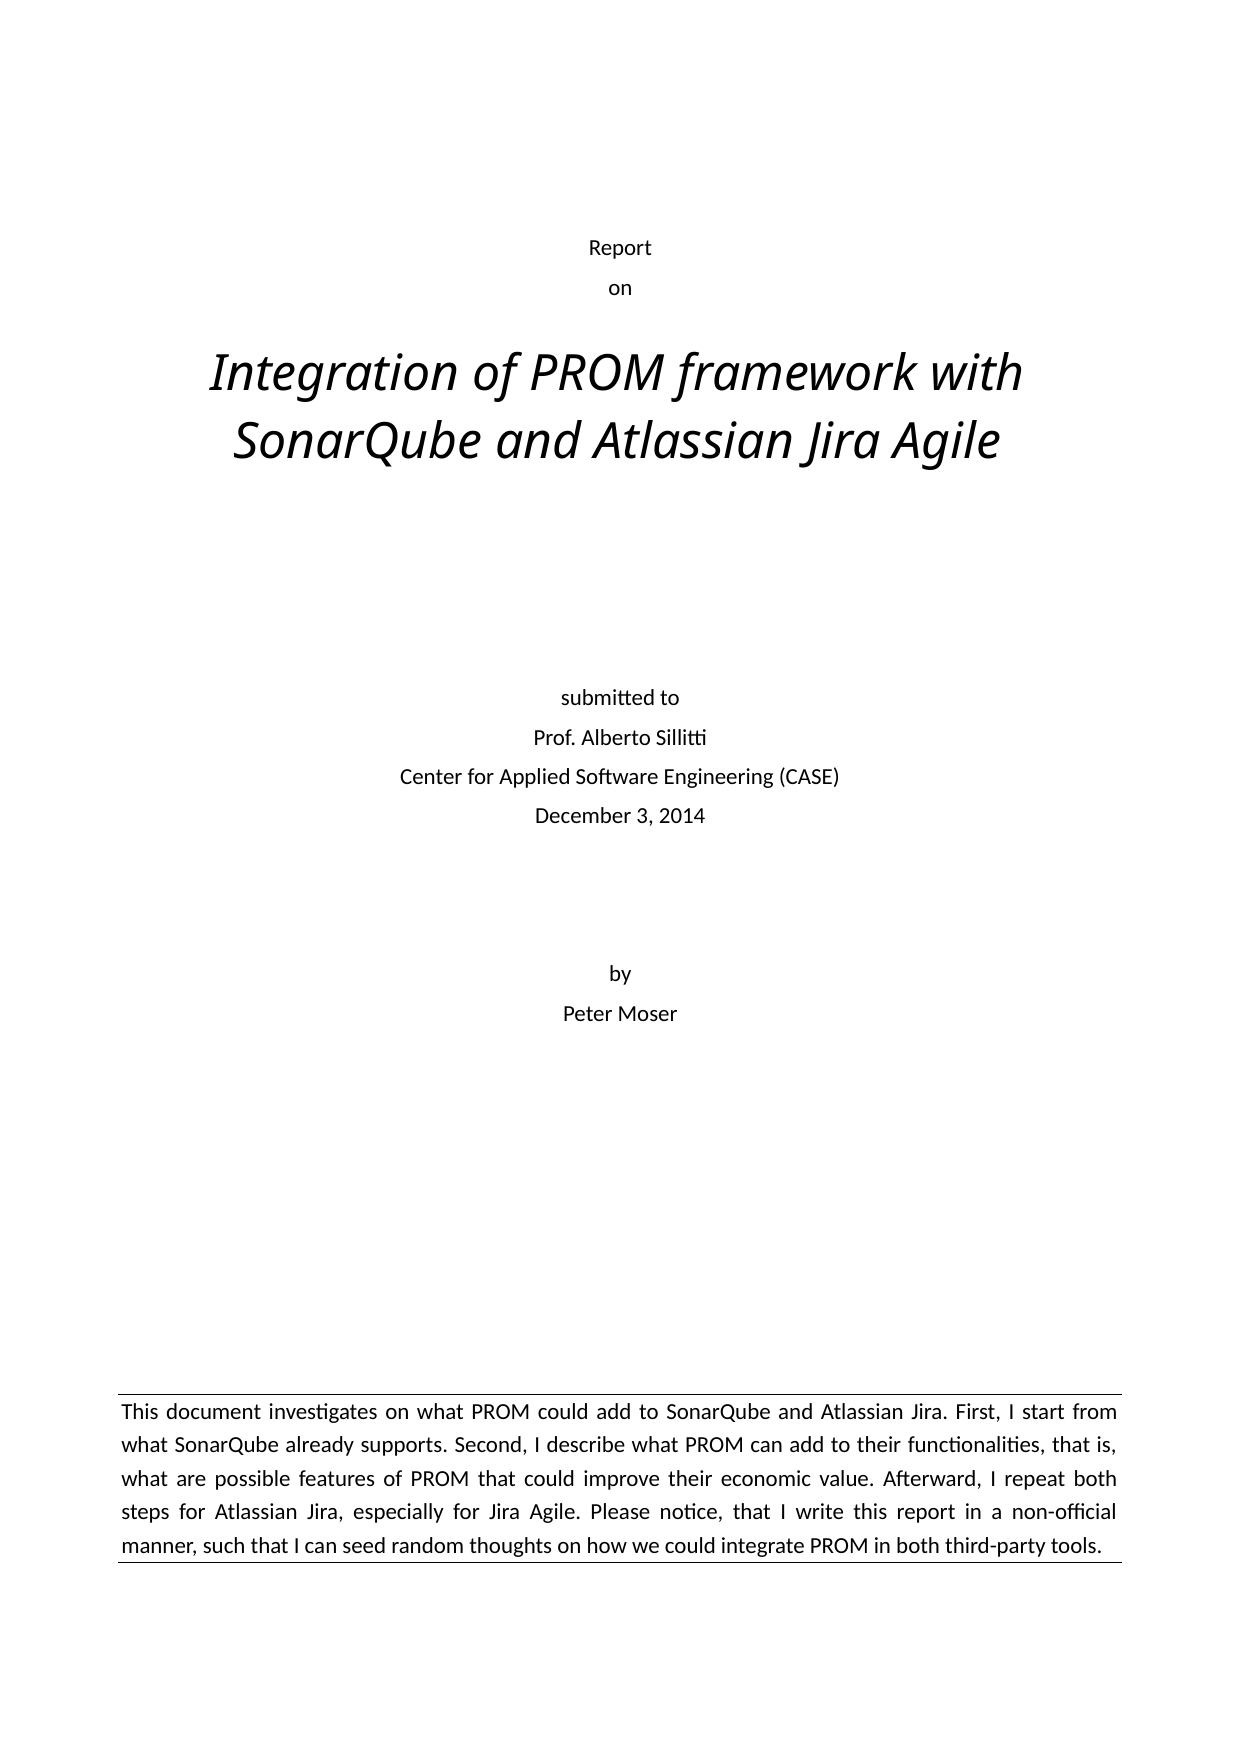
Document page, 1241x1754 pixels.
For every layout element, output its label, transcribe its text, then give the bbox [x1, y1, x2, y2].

title Integration of PROM framework with SonarQube and Atlassian Jira Agile [118, 337, 1122, 473]
text December 2, 2014 [118, 802, 1122, 830]
text on [118, 273, 1122, 301]
text This document investigates on what PROM could add to SonarQube and Atlassian Jira. First, I start from what SonarQube already supports. Second, I describe what PROM can add to their functionalities, that is, what are possible features of PROM that could improve their economic value. Afterward, I repeat both steps for Atlassian Jira, especially for Jira Agile. Please notice, that I write this report in a non-official manner, such that I can seed random thoughts on how we could integrate PROM in both third-party tools. [118, 1395, 1122, 1562]
text Peter Moser [118, 999, 1122, 1027]
text Center for Applied Software Engineering (CASE) [118, 762, 1122, 790]
text by [118, 959, 1122, 988]
text submitted to [118, 683, 1122, 711]
text Report [118, 233, 1122, 261]
text Prof. Alberto Sillitti [118, 723, 1122, 751]
